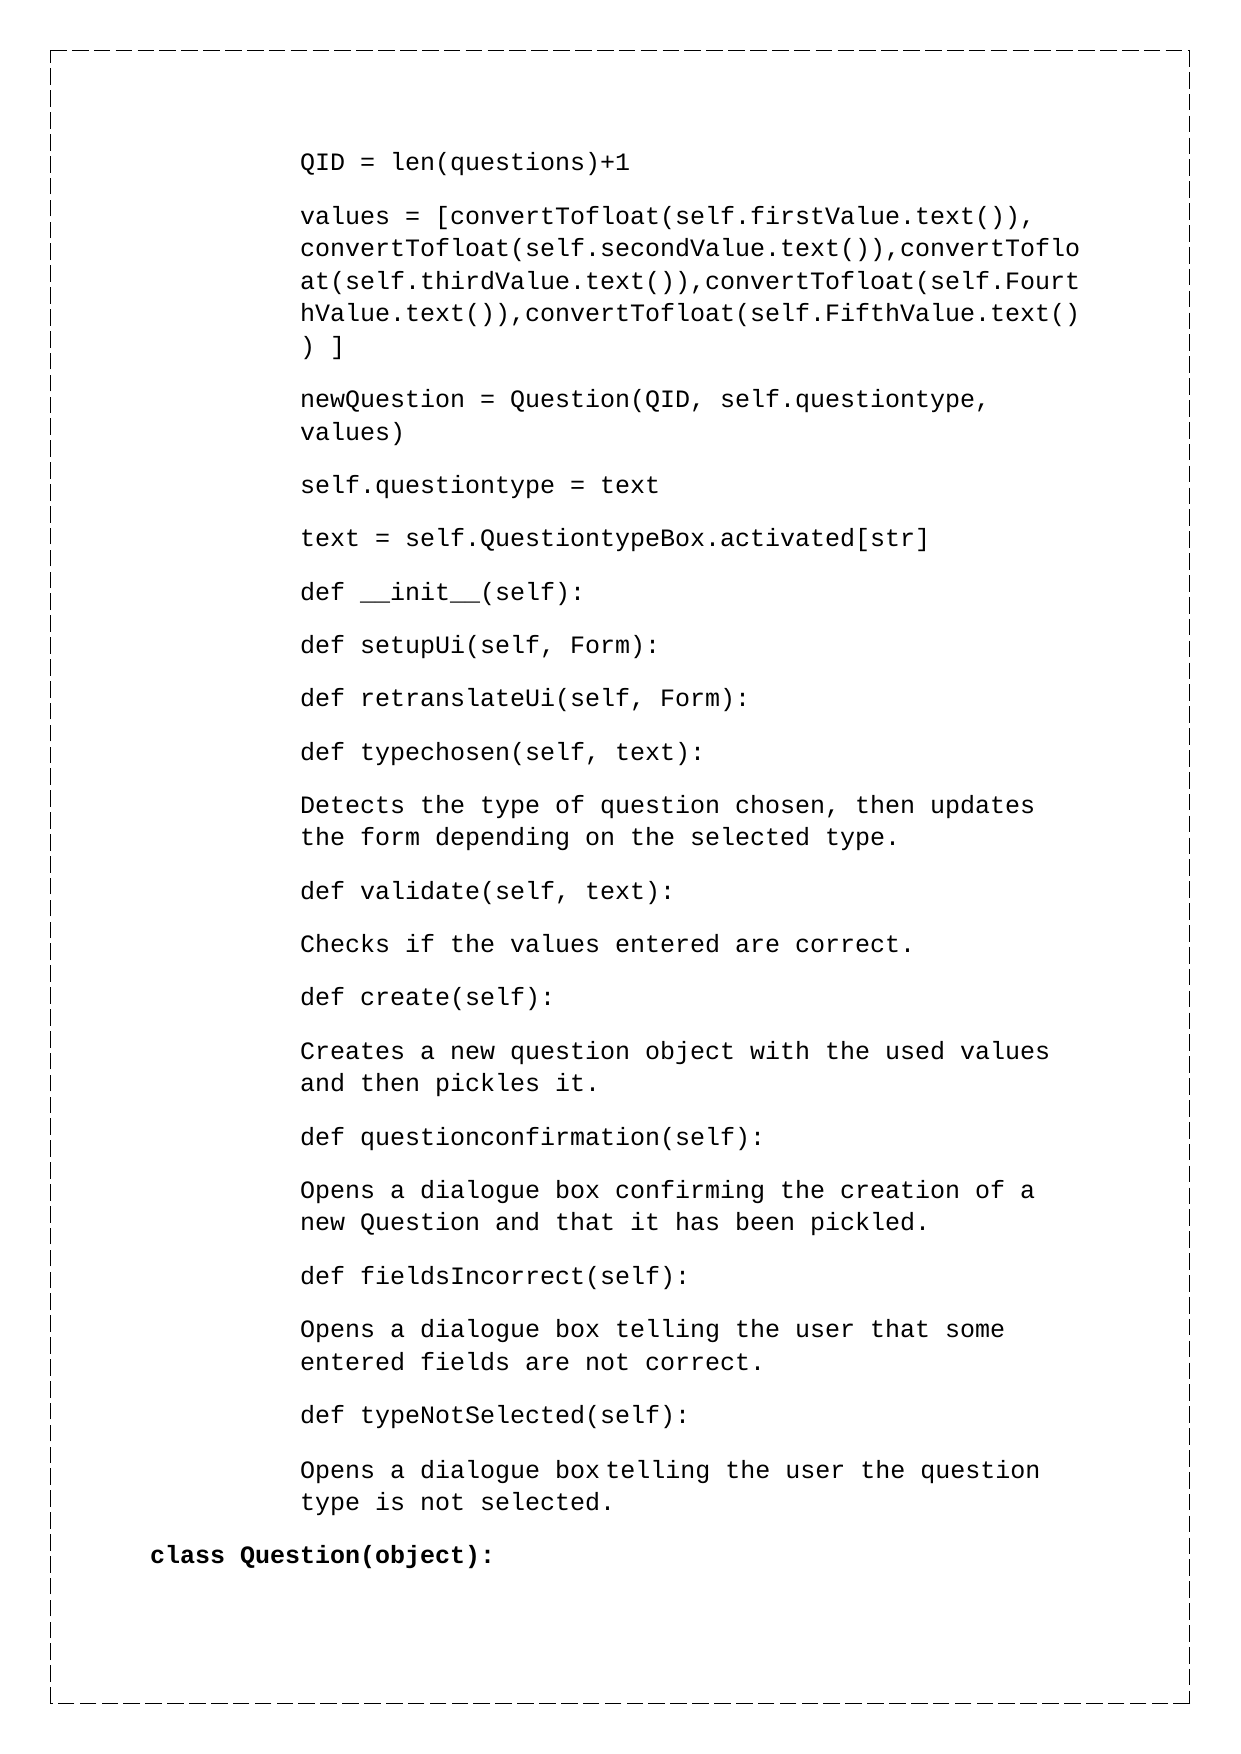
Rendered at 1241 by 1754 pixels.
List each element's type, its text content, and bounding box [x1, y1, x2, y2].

text Checks if the values entered are correct. [300, 932, 1090, 960]
text def typeNotSelected(self): [300, 1402, 1090, 1431]
text Opens a dialogue box confirming the creation of a new Question and that it has been pickled. [300, 1177, 1090, 1238]
text values = [convertTofloat(self.firstValue.text()), convertTofloat(self.secondValue.text()),convertTofloat(self.thirdValue.text()),convertTofloat(self.FourthValue.text()),convertTofloat(self.FifthValue.text()) ] [300, 203, 1090, 362]
text def typechosen(self, text): [300, 739, 1090, 767]
text Opens a dialogue box telling the user the question type is not selected. [300, 1456, 1090, 1518]
text def fieldsIncorrect(self): [300, 1263, 1090, 1292]
text Creates a new question object with the used values and then pickles it. [300, 1038, 1090, 1099]
text def create(self): [300, 985, 1090, 1013]
text def retranslateUi(self, Form): [300, 686, 1090, 714]
text def validate(self, text): [300, 878, 1090, 907]
text newQuestion = Question(QID, self.questiontype, values) [300, 387, 1090, 447]
text def questionconfirmation(self): [300, 1124, 1090, 1152]
text Detects the type of question chosen, then updates the form depending on the selected type. [300, 792, 1090, 853]
text self.questiontype = text [300, 472, 1090, 501]
text text = self.QuestiontypeBox.activated[str] [300, 526, 1090, 554]
text def __init__(self): [300, 579, 1090, 607]
text class Question(object): [150, 1543, 1090, 1571]
text QID = len(questions)+1 [300, 150, 1090, 178]
text Opens a dialogue box telling the user that some entered fields are not correct. [300, 1317, 1090, 1377]
text def setupUi(self, Form): [300, 632, 1090, 661]
